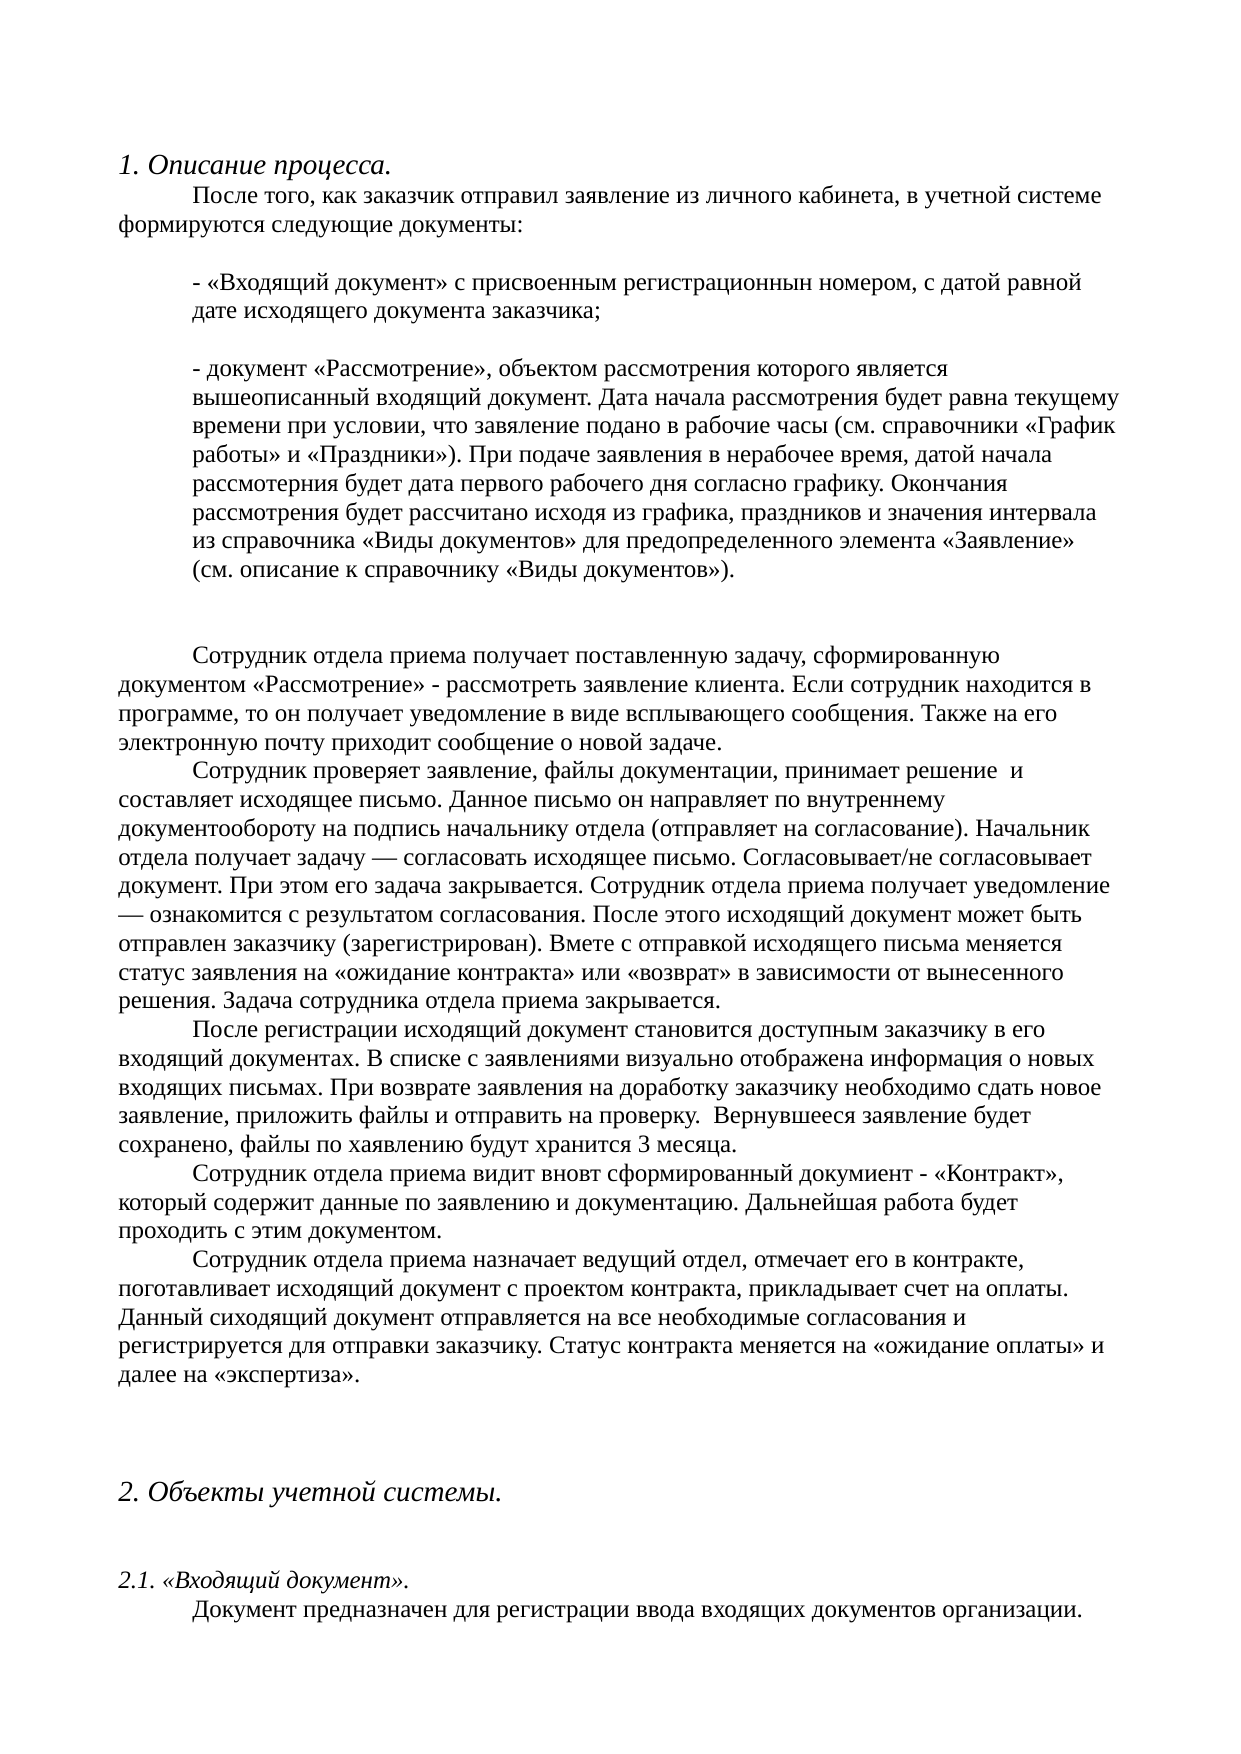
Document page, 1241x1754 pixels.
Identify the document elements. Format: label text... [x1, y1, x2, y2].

text Сотрудник проверяет заявление, файлы документации, принимает решение и составляет исходящее письмо. Данное письмо он направляет по внутреннему документообороту на подпись начальнику отдела (отправляет на согласование). Начальник отдела получает задачу — согласовать исходящее письмо. Согласовывает/не согласовывает документ. При этом его задача закрывается. Сотрудник отдела приема получает уведомление — ознакомится с результатом согласования. После этого исходящий документ может быть отправлен заказчику (зарегистрирован). Вмете с отправкой исходящего письма меняется статус заявления на «ожидание контракта» или «возврат» в зависимости от вынесенного решения. Задача сотрудника отдела приема закрывается. [118, 755, 1122, 1014]
text Сотрудник отдела приема видит вновт сформированный докумиент - «Контракт», который содержит данные по заявлению и документацию. Дальнейшая работа будет проходить с этим документом. [118, 1158, 1122, 1244]
text Сотрудник отдела приема назначает ведущий отдел, отмечает его в контракте, поготавливает исходящий документ с проектом контракта, прикладывает счет на оплаты. Данный сиходящий документ отправляется на все необходимые согласования и регистрируется для отправки заказчику. Статус контракта меняется на «ожидание оплаты» и далее на «экспертиза». [118, 1244, 1122, 1388]
text - документ «Рассмотрение», объектом рассмотрения которого является вышеописанный входящий документ. Дата начала рассмотрения будет равна текущему времени при условии, что завяление подано в рабочие часы (см. справочники «График работы» и «Праздники»). При подаче заявления в нерабочее время, датой начала рассмотерния будет дата первого рабочего дня согласно графику. Окончания рассмотрения будет рассчитано исходя из графика, праздников и значения интервала из справочника «Виды документов» для предопределенного элемента «Заявление» (см. описание к справочнику «Виды документов»). [118, 353, 1122, 583]
text 1. Описание процесса. [118, 147, 1122, 180]
text После того, как заказчик отправил заявление из личного кабинета, в учетной системе формируются следующие документы: [118, 180, 1122, 238]
text - «Входящий документ» с присвоенным регистрационнын номером, с датой равной дате исходящего документа заказчика; [118, 267, 1122, 324]
text Документ предназначен для регистрации ввода входящих документов организации. [118, 1594, 1122, 1623]
text 2. Объекты учетной системы. [118, 1474, 1122, 1508]
text После регистрации исходящий документ становится доступным заказчику в его входящий документах. В списке с заявлениями визуально отображена информация о новых входящих письмах. При возврате заявления на доработку заказчику необходимо сдать новое заявление, приложить файлы и отправить на проверку. Вернувшееся заявление будет сохранено, файлы по хаявлению будут хранится 3 месяца. [118, 1014, 1122, 1158]
text Сотрудник отдела приема получает поставленную задачу, сформированную документом «Рассмотрение» - рассмотреть заявление клиента. Если сотрудник находится в программе, то он получает уведомление в виде всплывающего сообщения. Также на его электронную почту приходит сообщение о новой задаче. [118, 640, 1122, 755]
text 2.1. «Входящий документ». [118, 1565, 1122, 1594]
